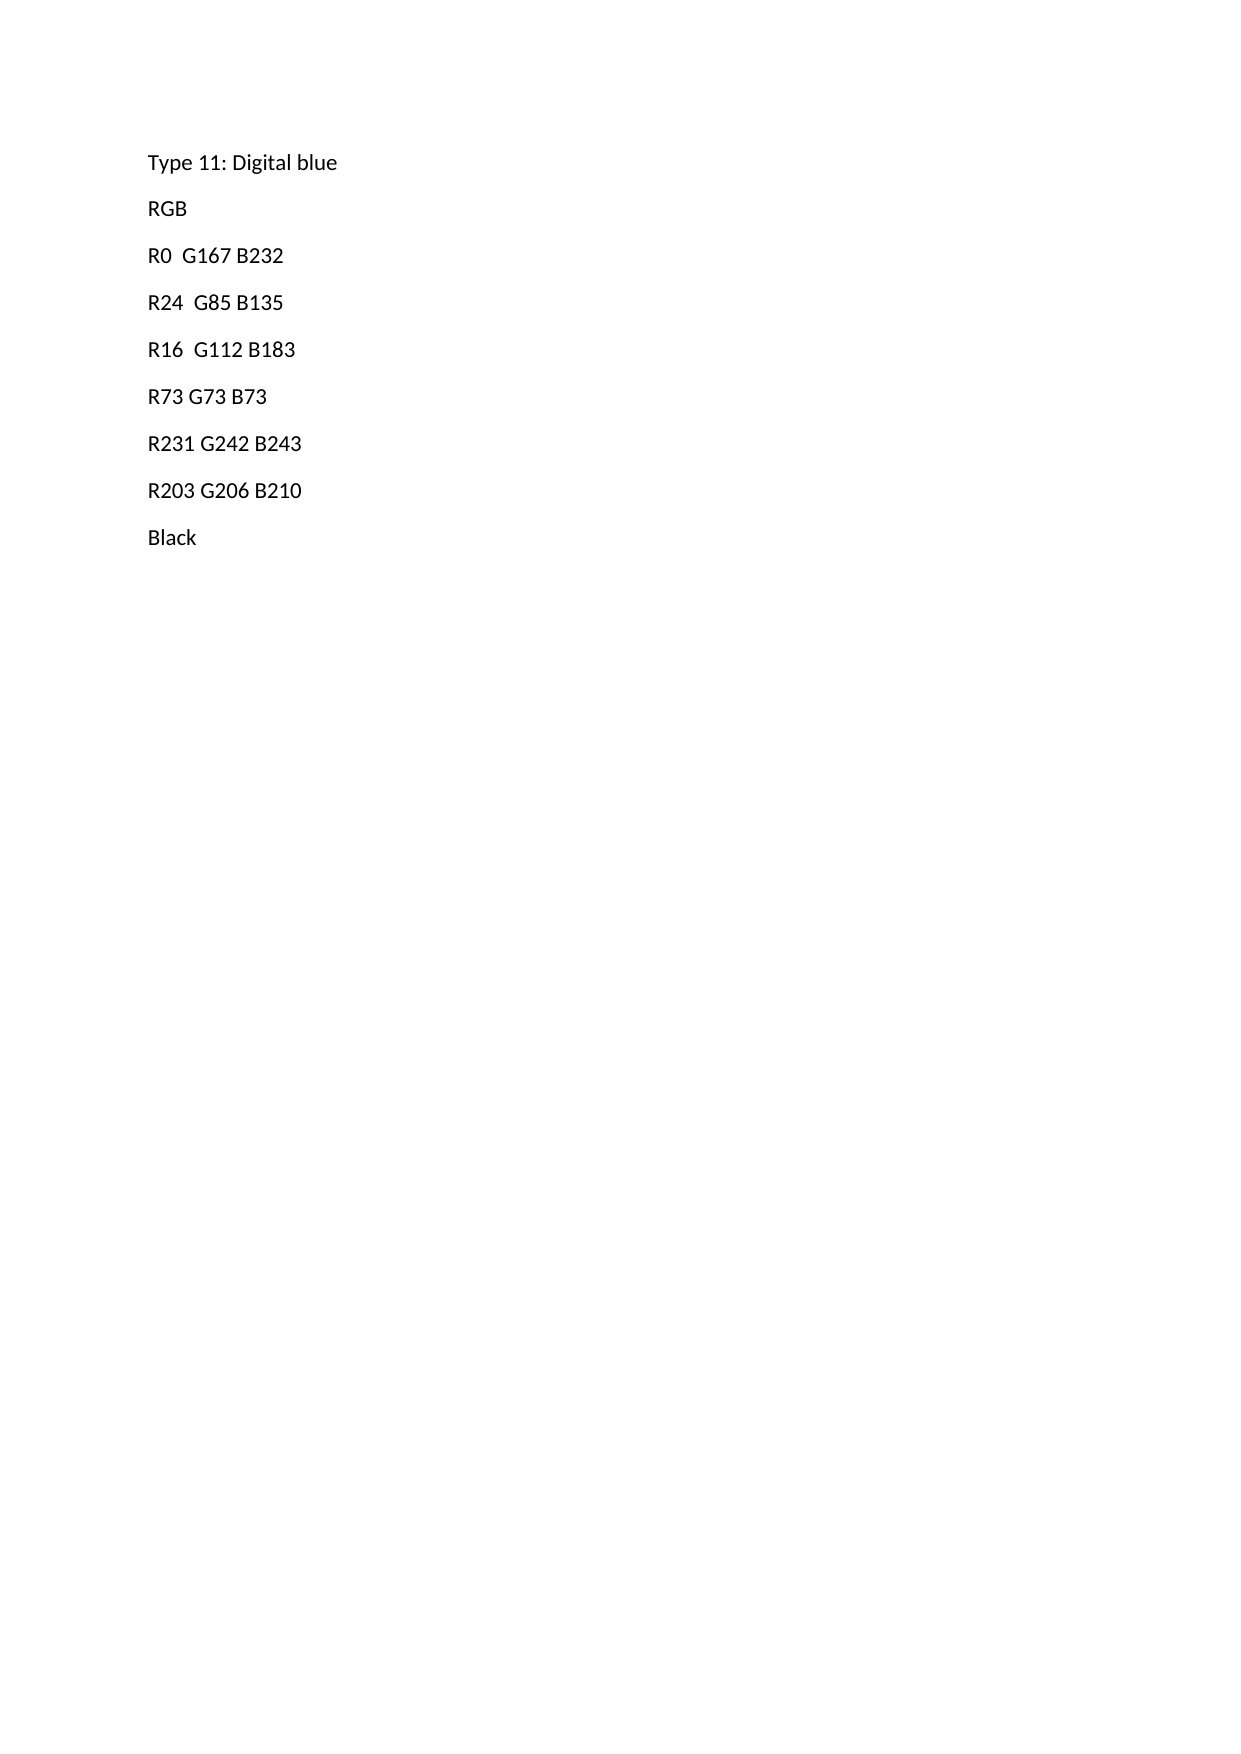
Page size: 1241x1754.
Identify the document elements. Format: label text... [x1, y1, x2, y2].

text RGB [148, 194, 1093, 222]
text Black [148, 523, 1093, 551]
text R231 G242 B243 [148, 429, 1093, 457]
text R73 G73 B73 [148, 382, 1093, 410]
text R24 G85 B135 [148, 288, 1093, 316]
text R0 G167 B232 [148, 241, 1093, 269]
text R16 G112 B183 [148, 335, 1093, 363]
text R203 G206 B210 [148, 476, 1093, 504]
text Type 11: Digital blue [148, 148, 1093, 176]
